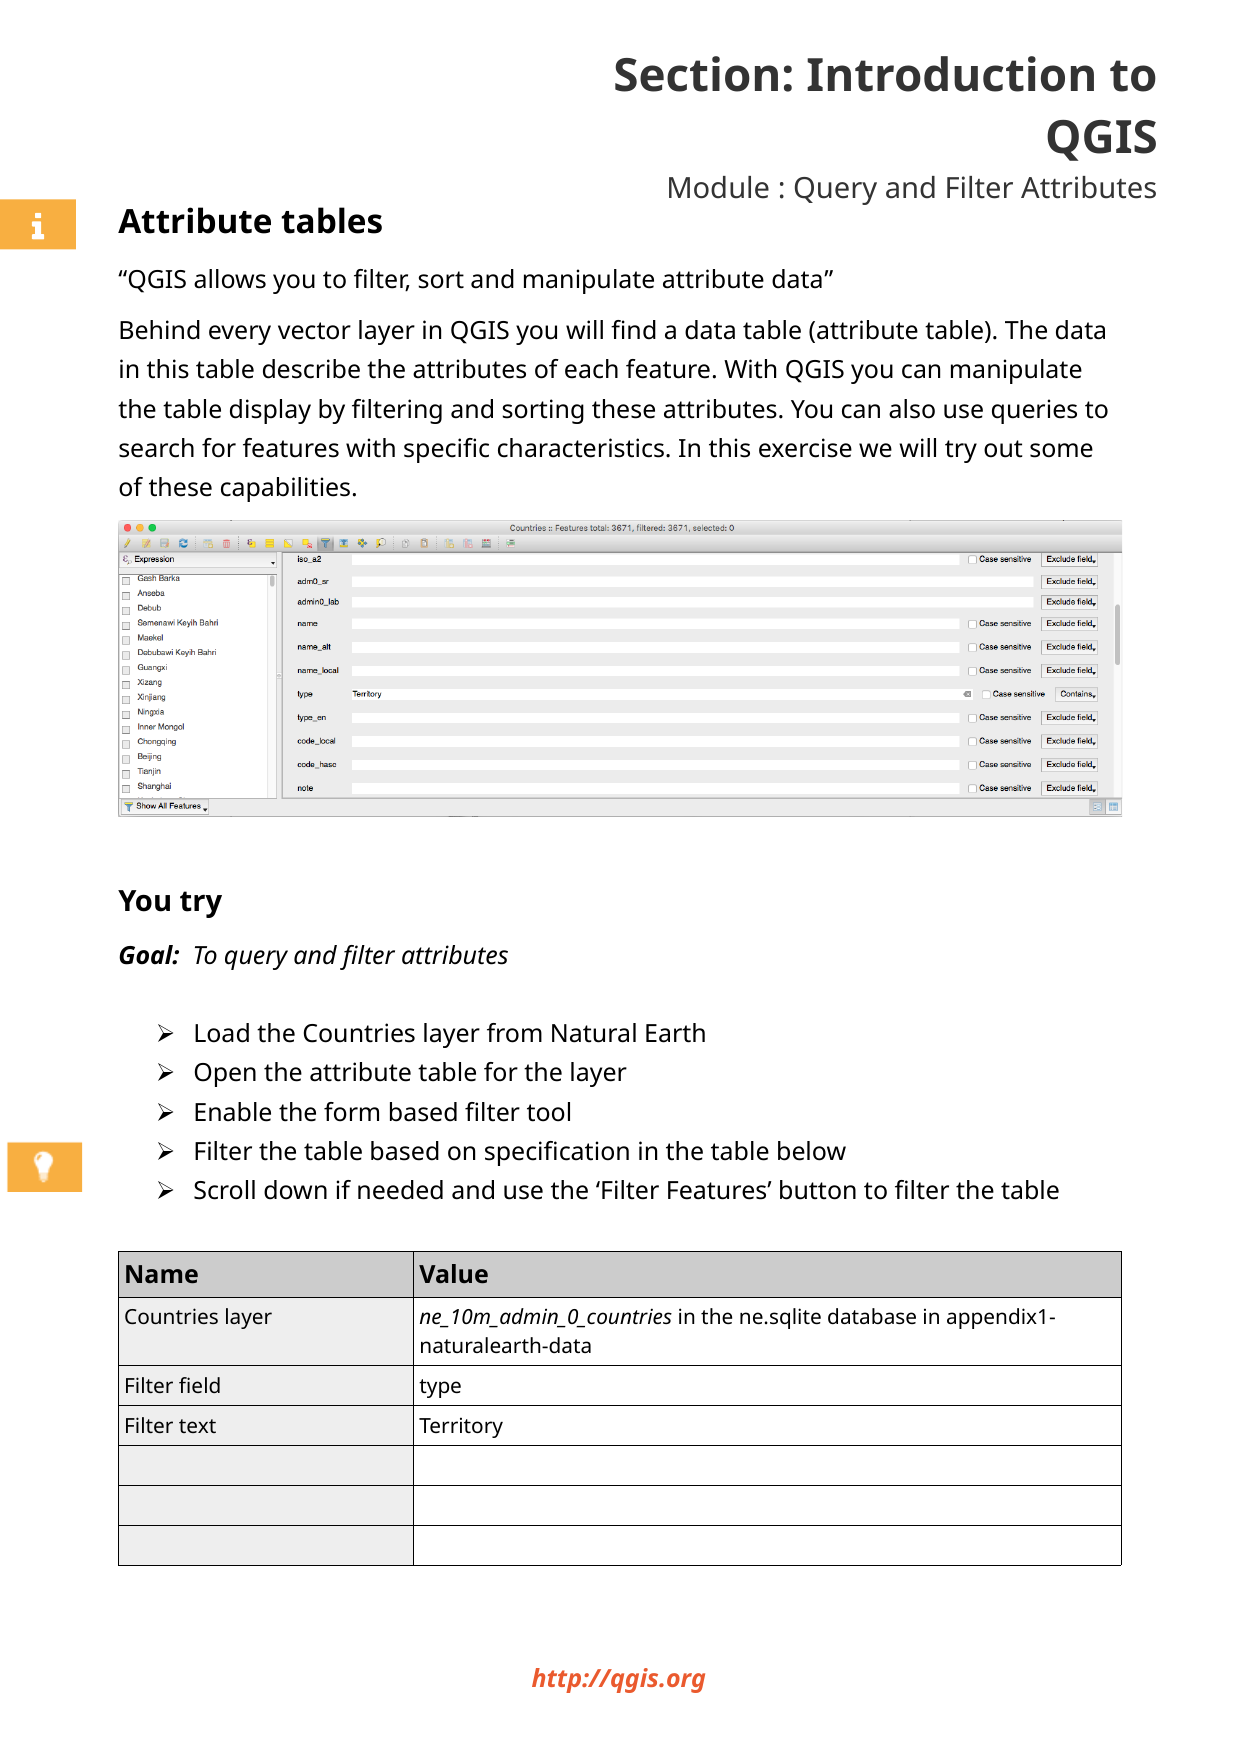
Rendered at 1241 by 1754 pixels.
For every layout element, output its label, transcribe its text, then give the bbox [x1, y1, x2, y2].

table_cell [414, 1446, 1121, 1485]
list Load the Countries layer from Natural Earth [156, 1016, 1122, 1050]
text Behind every vector layer in QGIS you will find a data table (attribute table). The data in this table describe the attributes of each feature. With QGIS you can manipulate the table display by filtering and sorting these attributes. You can also use queries to search for features with specific characteristics. In this exercise we will try out some of these capabilities. [118, 313, 1122, 504]
table_cell [119, 1446, 413, 1485]
subtitle Attribute tables [118, 198, 1122, 243]
list Filter the table based on specification in the table below [156, 1133, 1122, 1167]
list Scroll down if needed and use the ‘Filter Features’ button to filter the table [156, 1173, 1122, 1207]
text Goal: To query and filter attributes [118, 938, 1122, 972]
list Open the attribute table for the layer [156, 1055, 1122, 1089]
table_cell [414, 1526, 1121, 1565]
table_cell ne_10m_admin_0_countries in the ne.sqlite database in appendix1-naturalearth-data [414, 1298, 1121, 1365]
text You try [118, 880, 1122, 920]
table_header Value [414, 1252, 1121, 1297]
table_cell [119, 1526, 413, 1565]
picture [6, 1141, 83, 1192]
table_cell [119, 1486, 413, 1525]
list Enable the form based filter tool [156, 1094, 1122, 1128]
table_header Name [119, 1252, 413, 1297]
table_cell type [414, 1366, 1121, 1405]
table_cell Filter field [119, 1366, 413, 1405]
table_cell Territory [414, 1406, 1121, 1445]
table_cell Filter text [119, 1406, 413, 1445]
table_cell [414, 1486, 1121, 1525]
table_cell Countries layer [119, 1298, 413, 1365]
text “QGIS allows you to filter, sort and manipulate attribute data” [118, 262, 1122, 296]
picture [118, 520, 1123, 817]
